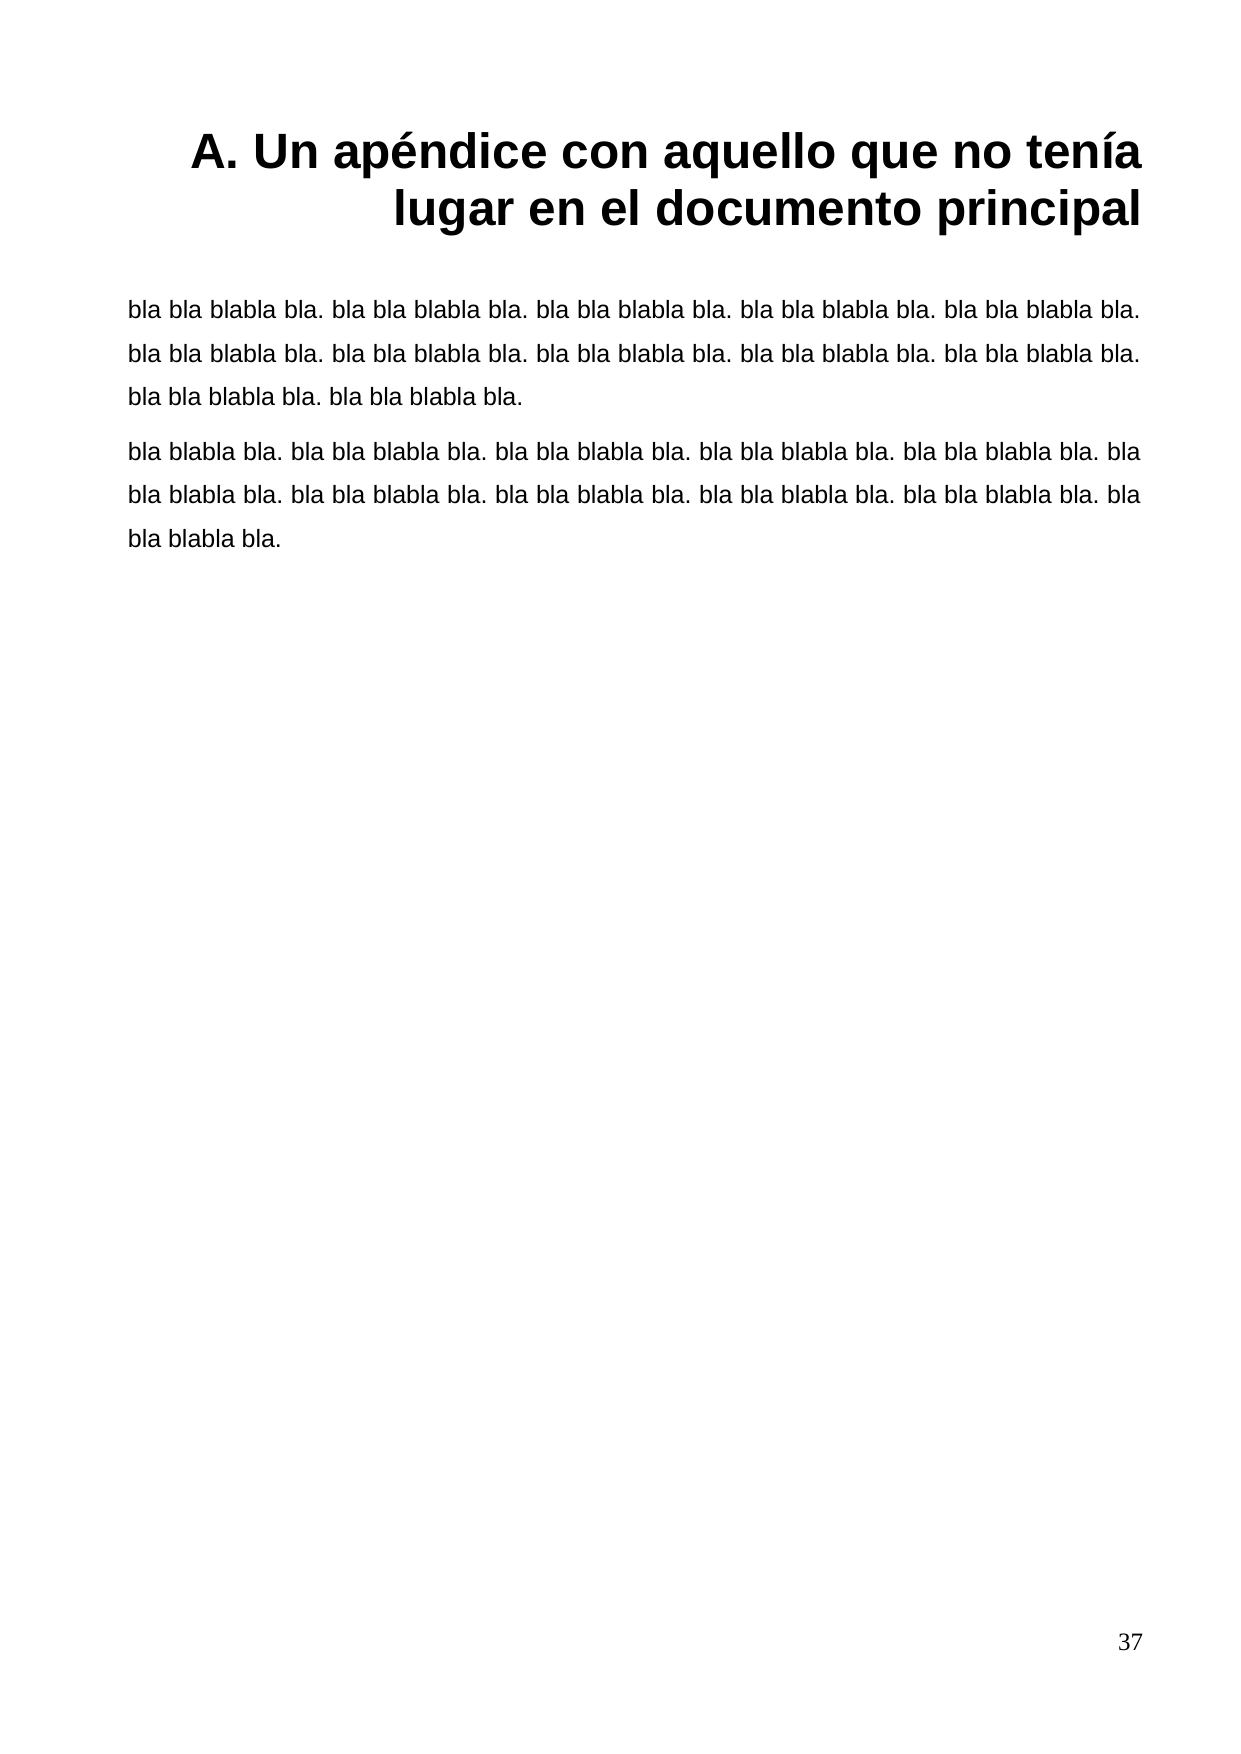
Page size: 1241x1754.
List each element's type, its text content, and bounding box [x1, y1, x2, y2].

text bla blabla bla. bla bla blabla bla. bla bla blabla bla. bla bla blabla bla. bla bla blabla bla. bla bla blabla bla. bla bla blabla bla. bla bla blabla bla. bla bla blabla bla. bla bla blabla bla. bla bla blabla bla. [128, 437, 1143, 552]
subtitle Un apéndice con aquello que no tenía lugar en el documento principal [128, 122, 1143, 236]
text bla bla blabla bla. bla bla blabla bla. bla bla blabla bla. bla bla blabla bla. bla bla blabla bla. bla bla blabla bla. bla bla blabla bla. bla bla blabla bla. bla bla blabla bla. bla bla blabla bla. bla bla blabla bla. bla bla blabla bla. [128, 295, 1143, 410]
